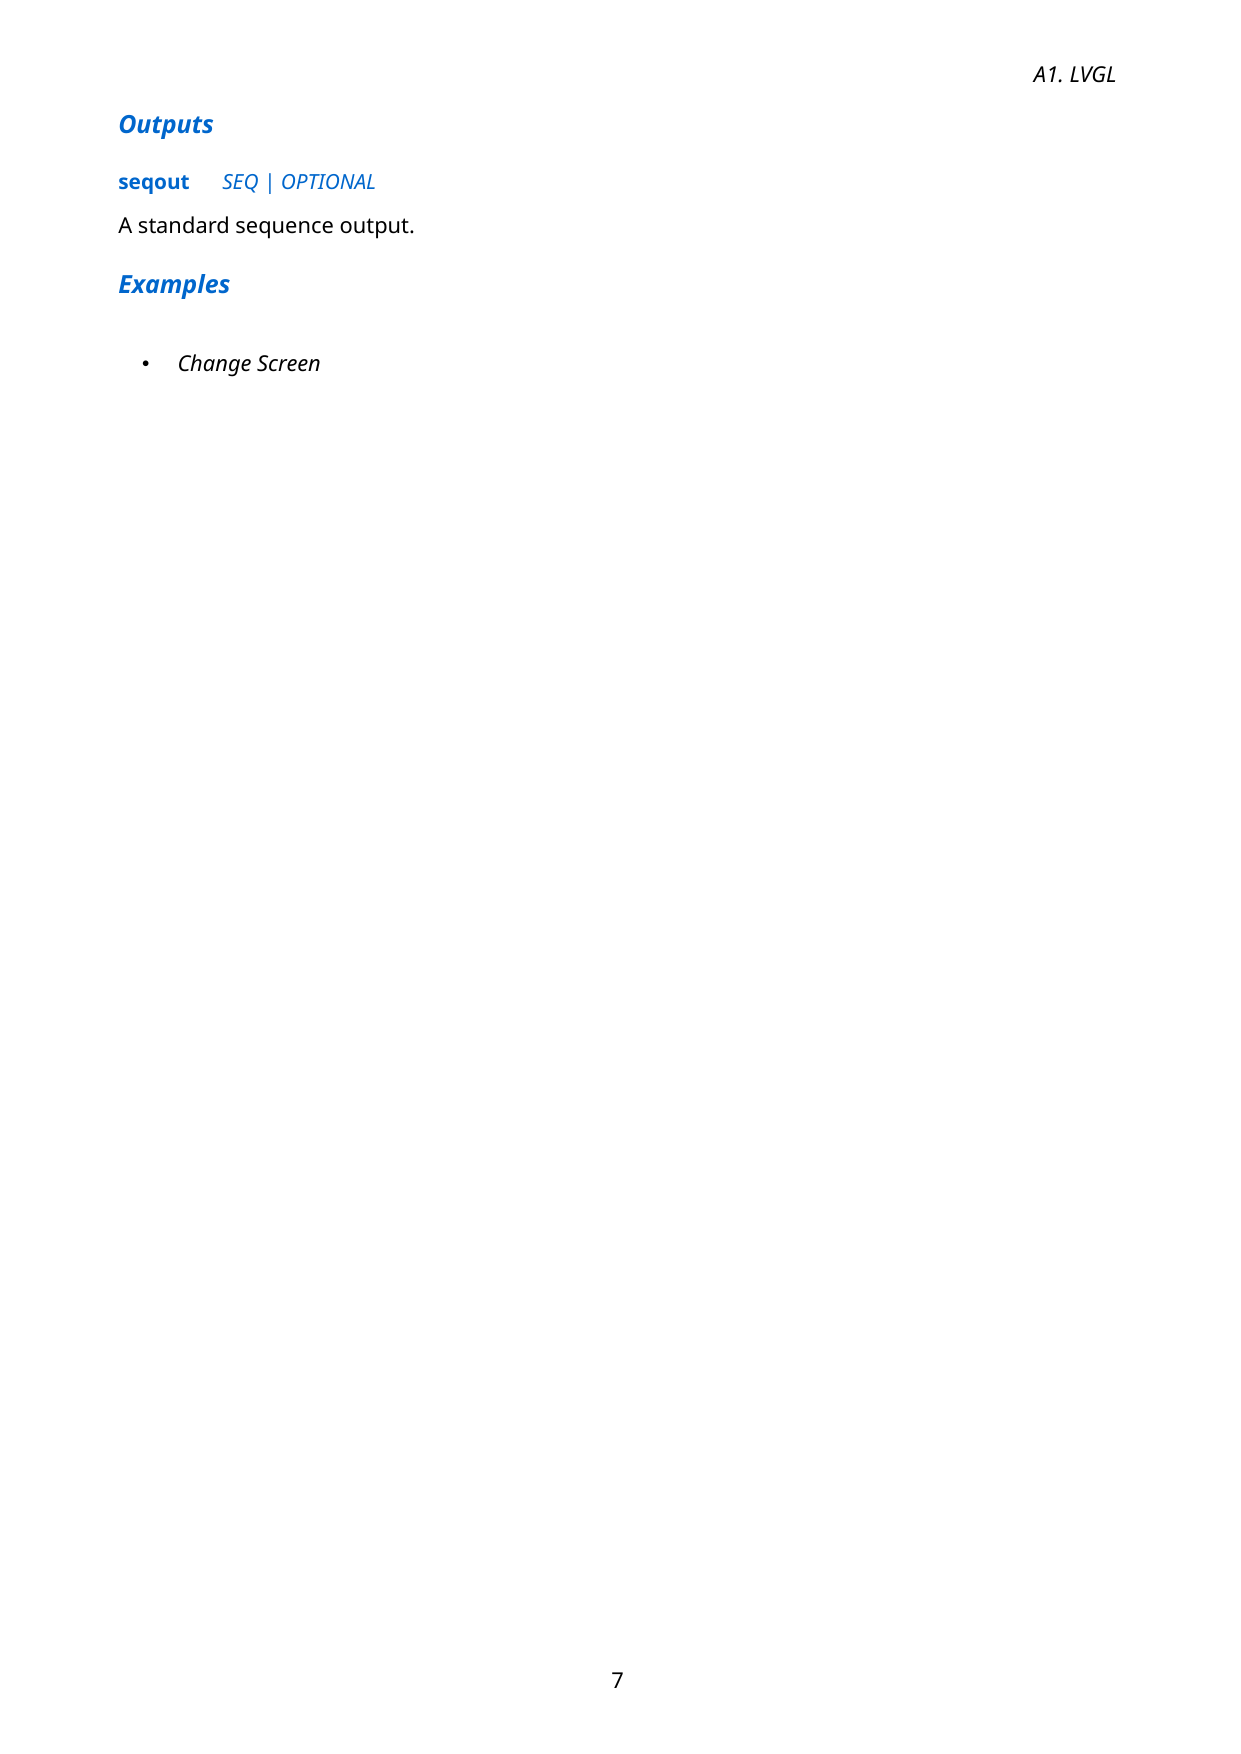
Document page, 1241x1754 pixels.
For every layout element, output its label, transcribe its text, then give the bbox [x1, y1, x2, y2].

subtitle Outputs [118, 107, 1122, 141]
subtitle Examples [118, 267, 1122, 301]
subtitle seqout SEQ | OPTIONAL [118, 167, 1122, 196]
list Change Screen [142, 348, 1110, 378]
text A standard sequence output. [118, 210, 1122, 240]
